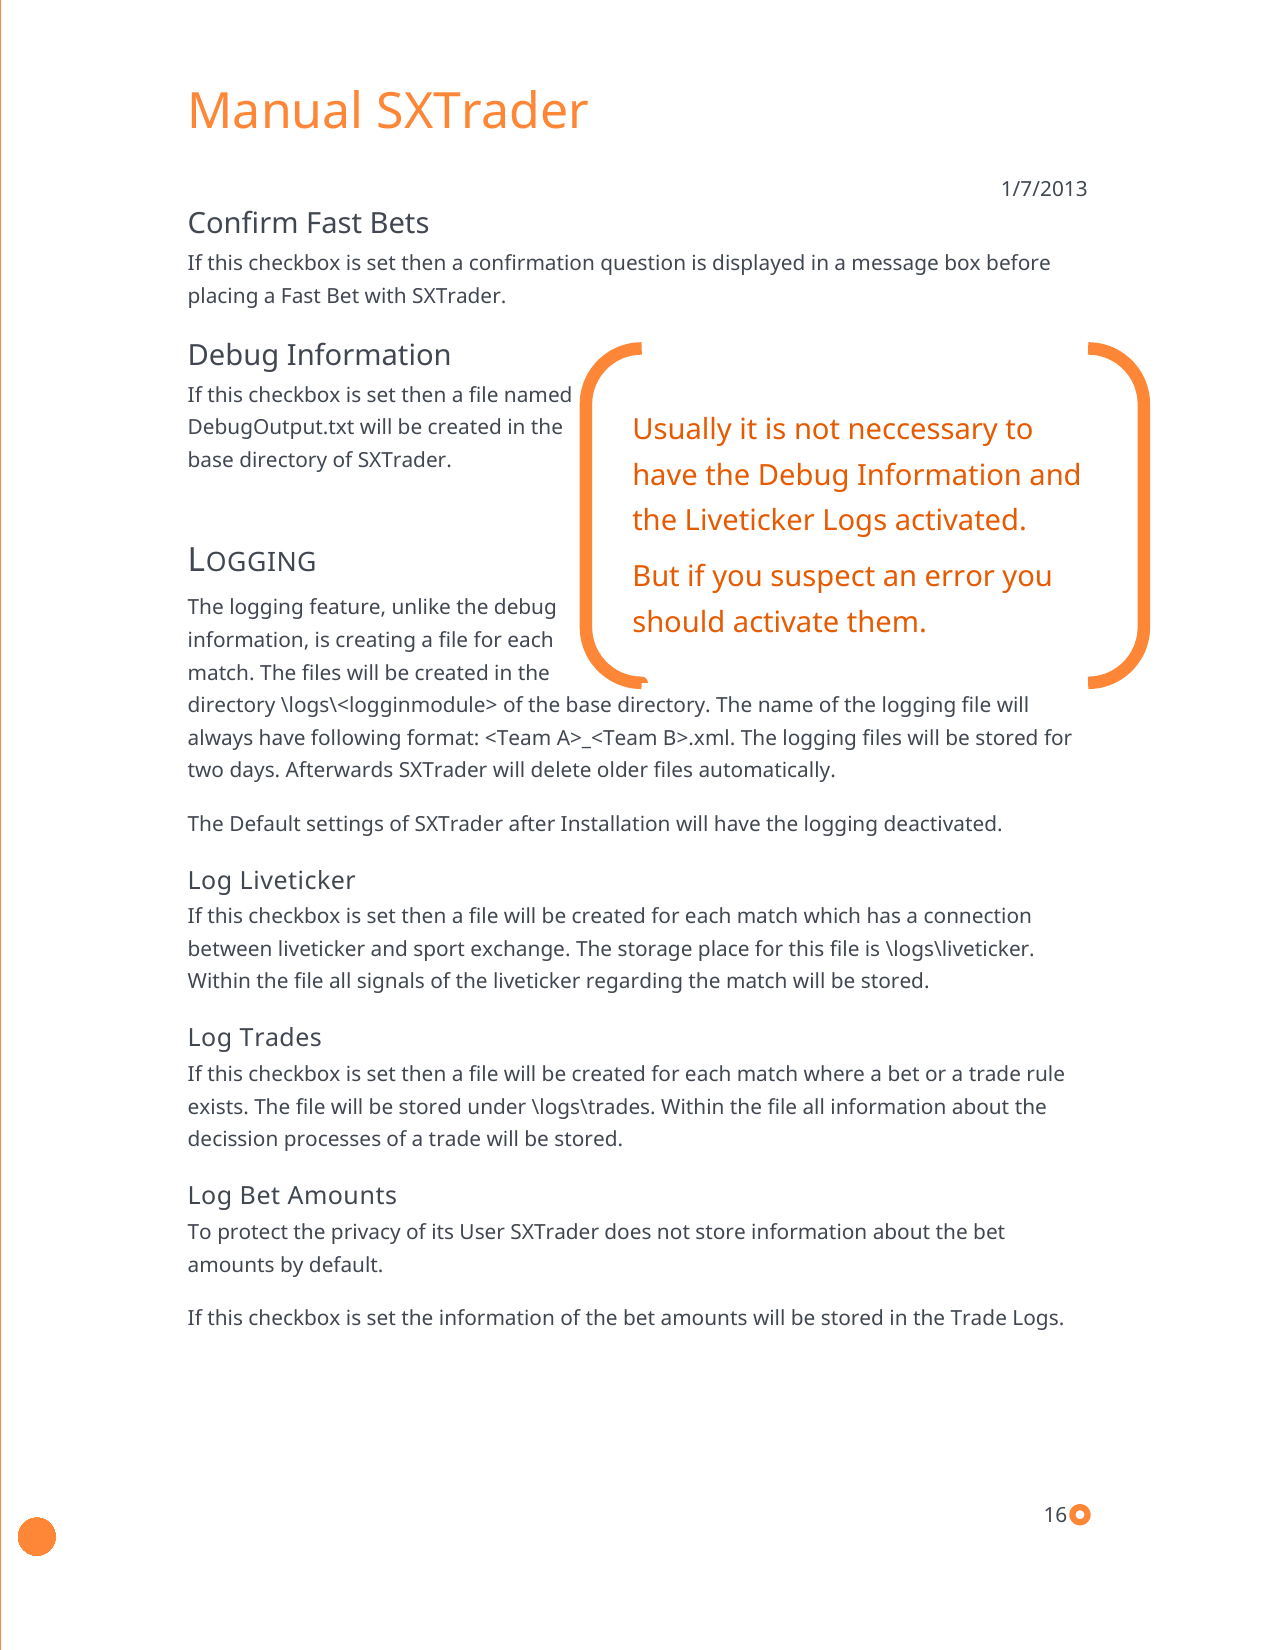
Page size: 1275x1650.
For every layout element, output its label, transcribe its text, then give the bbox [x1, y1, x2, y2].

text If this checkbox is set then a file will be created for each match where a bet or a trade rule exists. The file will be stored under \logs\trades. Within the file all information about the decission processes of a trade will be stored. [187, 1059, 1087, 1153]
text If this checkbox is set the information of the bet amounts will be stored in the Trade Logs. [187, 1303, 1087, 1332]
text If this checkbox is set then a file named DebugOutput.txt will be created in the base directory of SXTrader. [187, 380, 584, 473]
text The logging feature, unlike the debug information, is creating a file for each match. The files will be created in the directory \logs\<logginmodule> of the base directory. The name of the logging file will always have following format: <Team A>_<Team B>.xml. The logging files will be stored for two days. Afterwards SXTrader will delete older files automatically. [187, 592, 1087, 784]
text If this checkbox is set then a file will be created for each match which has a connection between liveticker and sport exchange. The storage place for this file is \logs\liveticker. Within the file all signals of the liveticker regarding the match will be stored. [187, 901, 1087, 995]
subtitle Debug Information [187, 334, 1087, 374]
text To protect the privacy of its User SXTrader does not store information about the bet amounts by default. [187, 1217, 1087, 1278]
subtitle Logging [187, 536, 579, 581]
subtitle Log Liveticker [187, 862, 1087, 896]
text The Default settings of SXTrader after Installation will have the logging deactivated. [187, 809, 1087, 837]
subtitle Log Trades [187, 1020, 1087, 1054]
subtitle Log Bet Amounts [187, 1178, 1087, 1212]
subtitle Confirm Fast Bets [187, 203, 1087, 242]
text If this checkbox is set then a confirmation question is displayed in a message box before placing a Fast Bet with SXTrader. [187, 248, 1087, 309]
